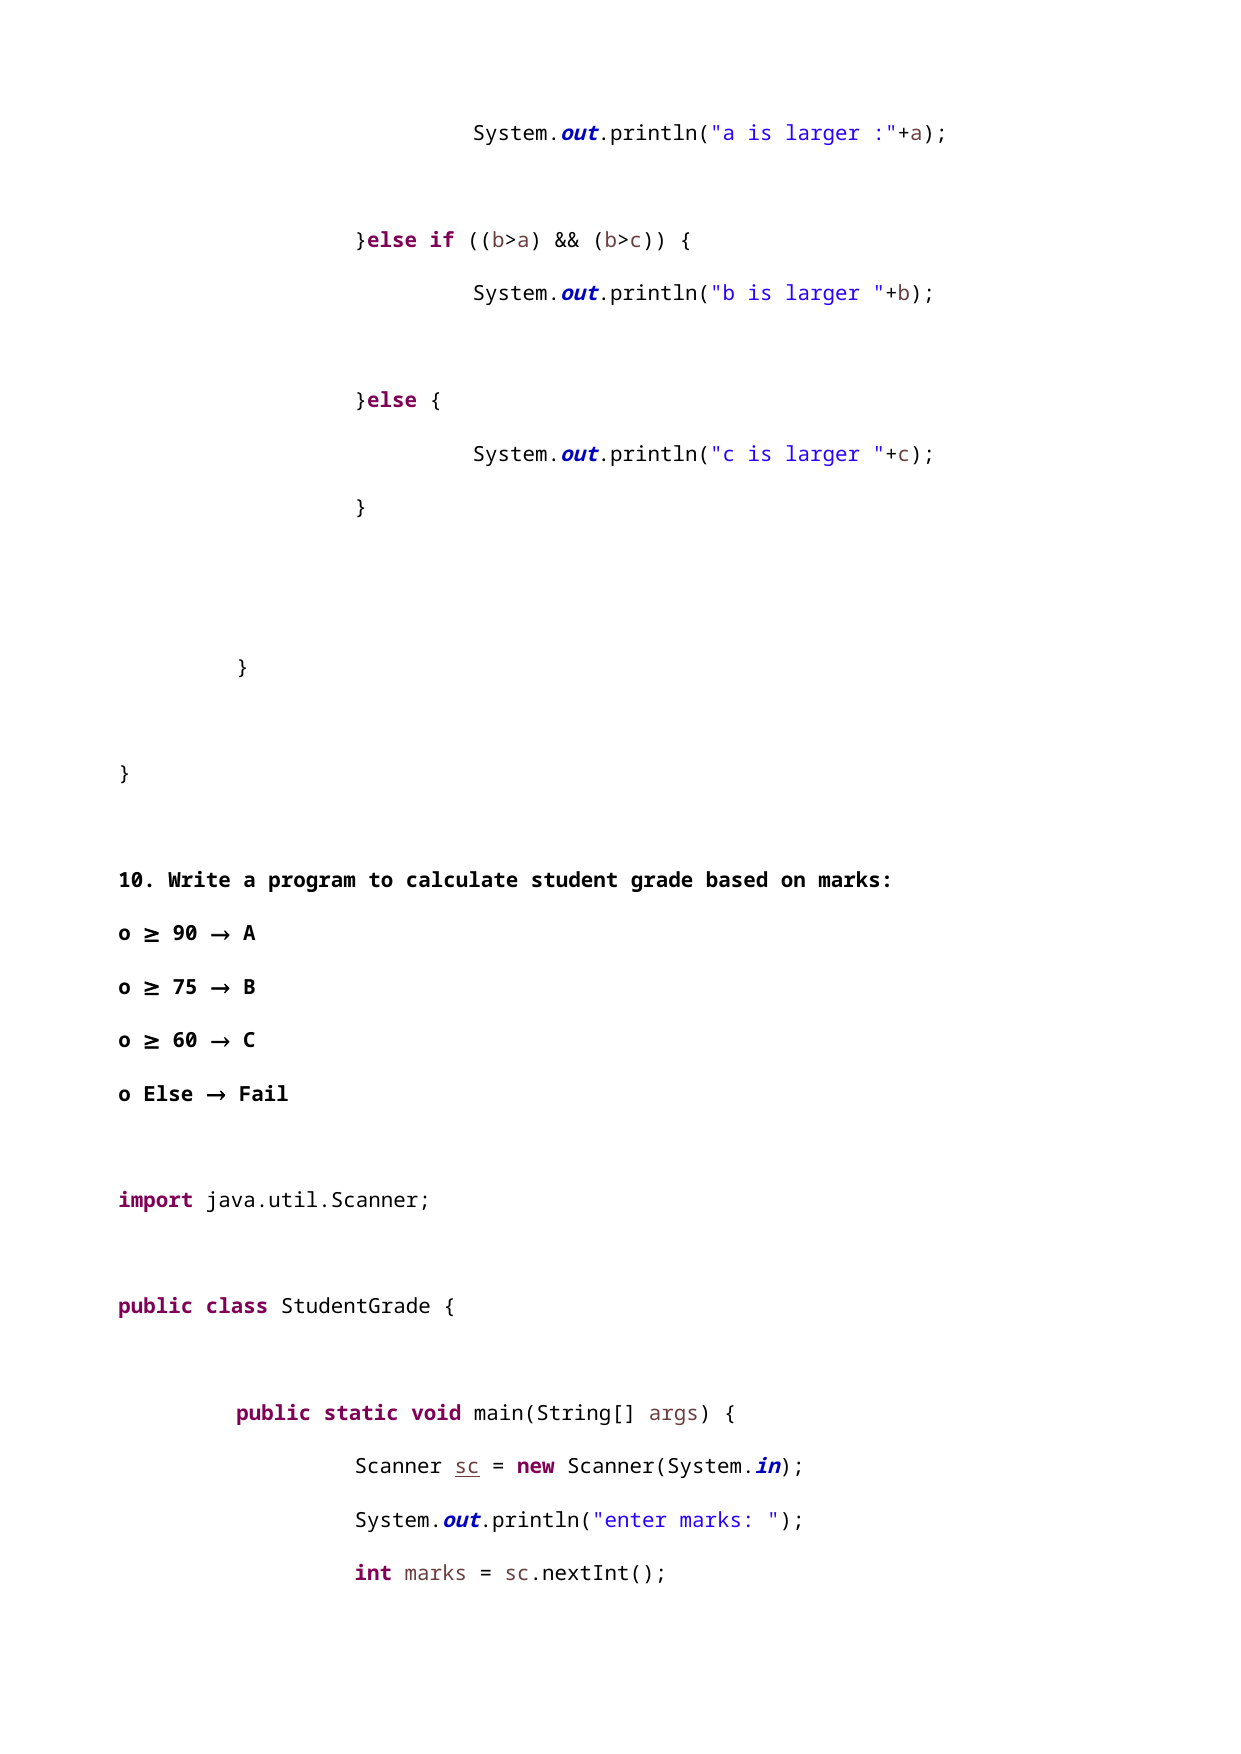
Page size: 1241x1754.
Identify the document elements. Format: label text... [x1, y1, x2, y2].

text System.out.println("c is larger "+c); [118, 439, 1122, 467]
text Scanner sc = new Scanner(System.in); [118, 1452, 1122, 1480]
text int marks = sc.nextInt(); [118, 1558, 1122, 1587]
text import java.util.Scanner; [118, 1185, 1122, 1214]
text System.out.println("enter marks: "); [118, 1505, 1122, 1533]
text }else { [118, 385, 1122, 414]
text }else if ((b>a) && (b>c)) { [118, 225, 1122, 253]
text } [118, 758, 1122, 787]
text public static void main(String[] args) { [118, 1398, 1122, 1427]
text } [118, 492, 1122, 521]
text o ≥ 75 → B [118, 972, 1122, 1000]
text o ≥ 90 → A [118, 918, 1122, 947]
text o ≥ 60 → C [118, 1025, 1122, 1054]
text o Else → Fail [118, 1079, 1122, 1107]
text public class StudentGrade { [118, 1292, 1122, 1320]
text 10. Write a program to calculate student grade based on marks: [118, 865, 1122, 893]
text System.out.println("b is larger "+b); [118, 278, 1122, 307]
text System.out.println("a is larger :"+a); [118, 118, 1122, 147]
text } [118, 652, 1122, 681]
